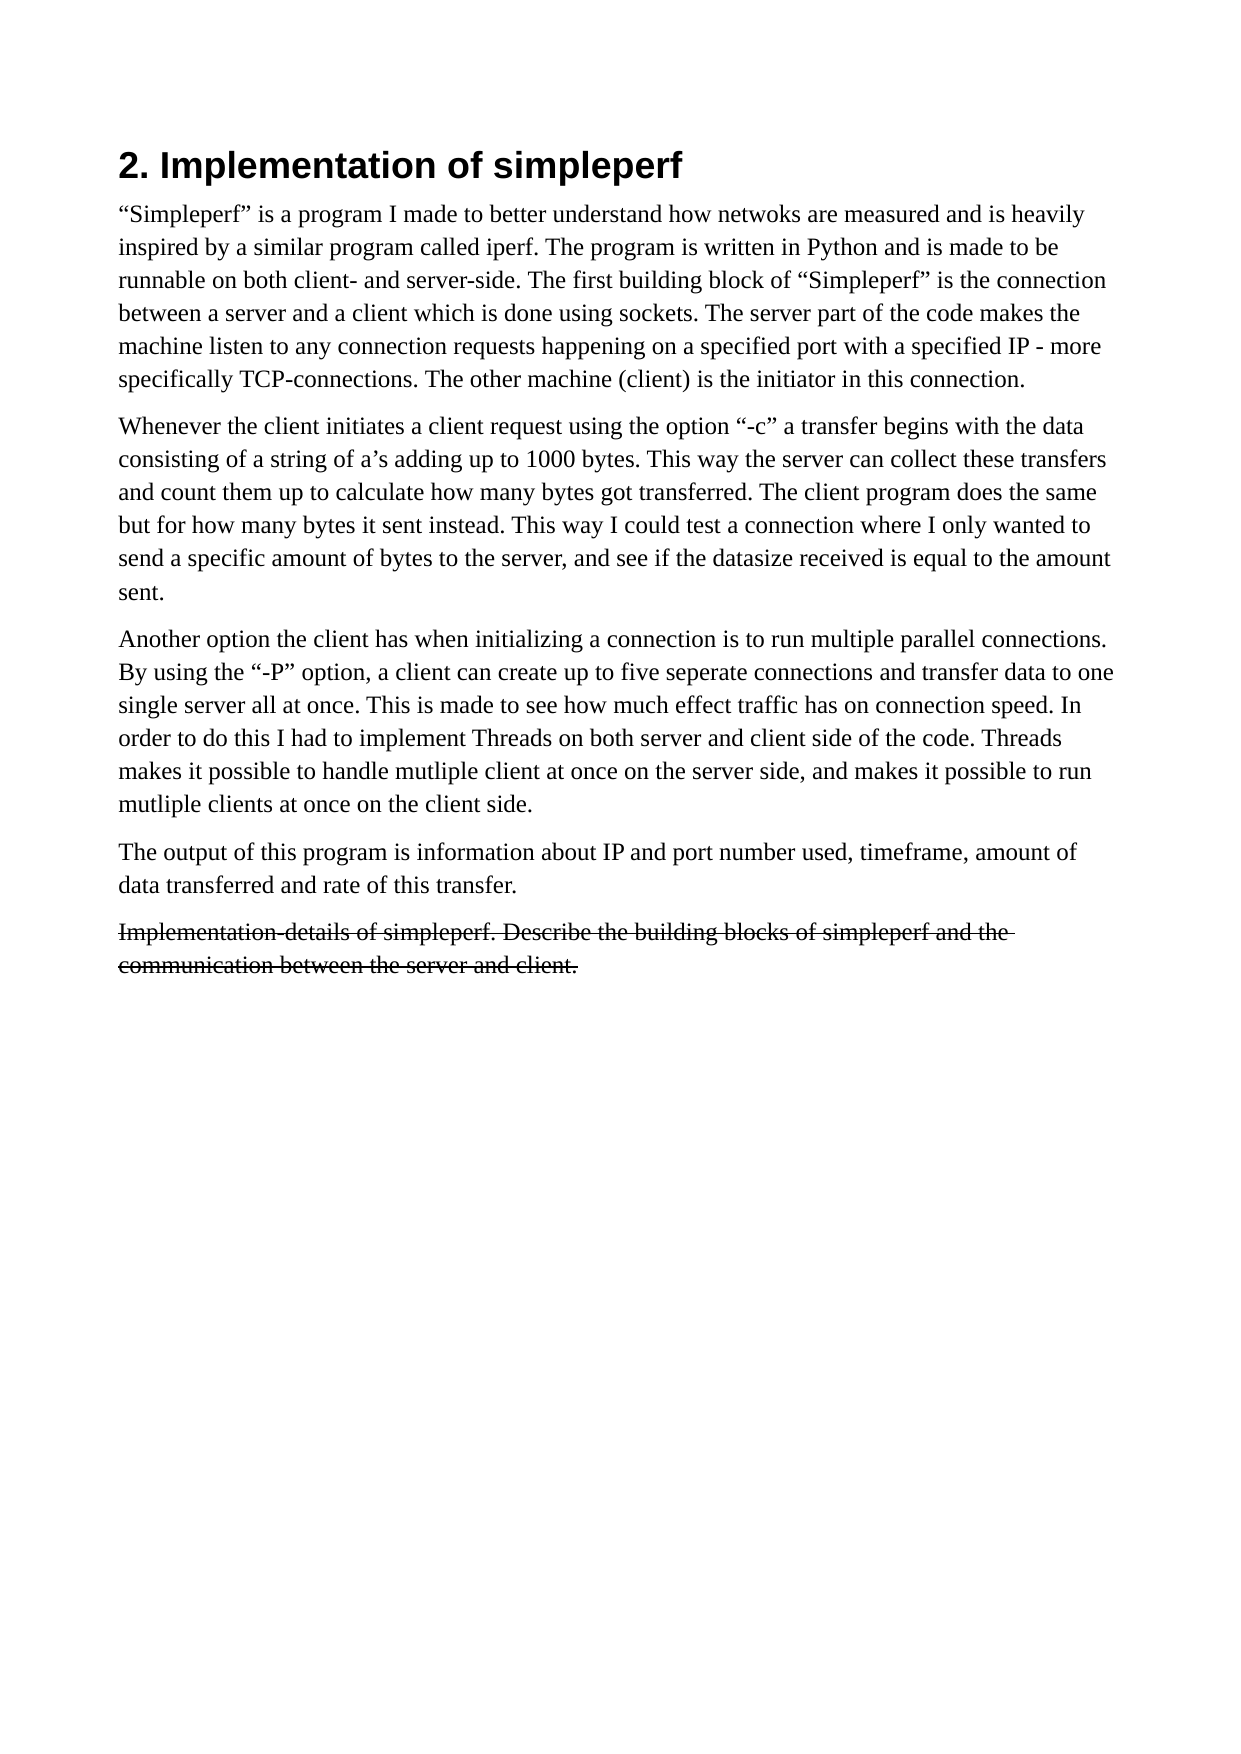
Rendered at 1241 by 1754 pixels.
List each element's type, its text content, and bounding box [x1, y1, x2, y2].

subtitle 2. Implementation of simpleperf [118, 143, 1122, 186]
text Whenever the client initiates a client request using the option “-c” a transfer begins with the data consisting of a string of a’s adding up to 1000 bytes. This way the server can collect these transfers and count them up to calculate how many bytes got transferred. The client program does the same but for how many bytes it sent instead. This way I could test a connection where I only wanted to send a specific amount of bytes to the server, and see if the datasize received is equal to the amount sent. [118, 411, 1122, 605]
text The output of this program is information about IP and port number used, timeframe, amount of data transferred and rate of this transfer. [118, 837, 1122, 899]
text “Simpleperf” is a program I made to better understand how netwoks are measured and is heavily inspired by a similar program called iperf. The program is written in Python and is made to be runnable on both client- and server-side. The first building block of “Simpleperf” is the connection between a server and a client which is done using sockets. The server part of the code makes the machine listen to any connection requests happening on a specified port with a specified IP - more specifically TCP-connections. The other machine (client) is the initiator in this connection. [118, 199, 1122, 393]
text Implementation-details of simpleperf. Describe the building blocks of simpleperf and the communication between the server and client. [118, 917, 1122, 979]
text Another option the client has when initializing a connection is to run multiple parallel connections. By using the “-P” option, a client can create up to five seperate connections and transfer data to one single server all at once. This is made to see how much effect traffic has on connection speed. In order to do this I had to implement Threads on both server and client side of the code. Threads makes it possible to handle mutliple client at once on the server side, and makes it possible to run mutliple clients at once on the client side. [118, 624, 1122, 818]
